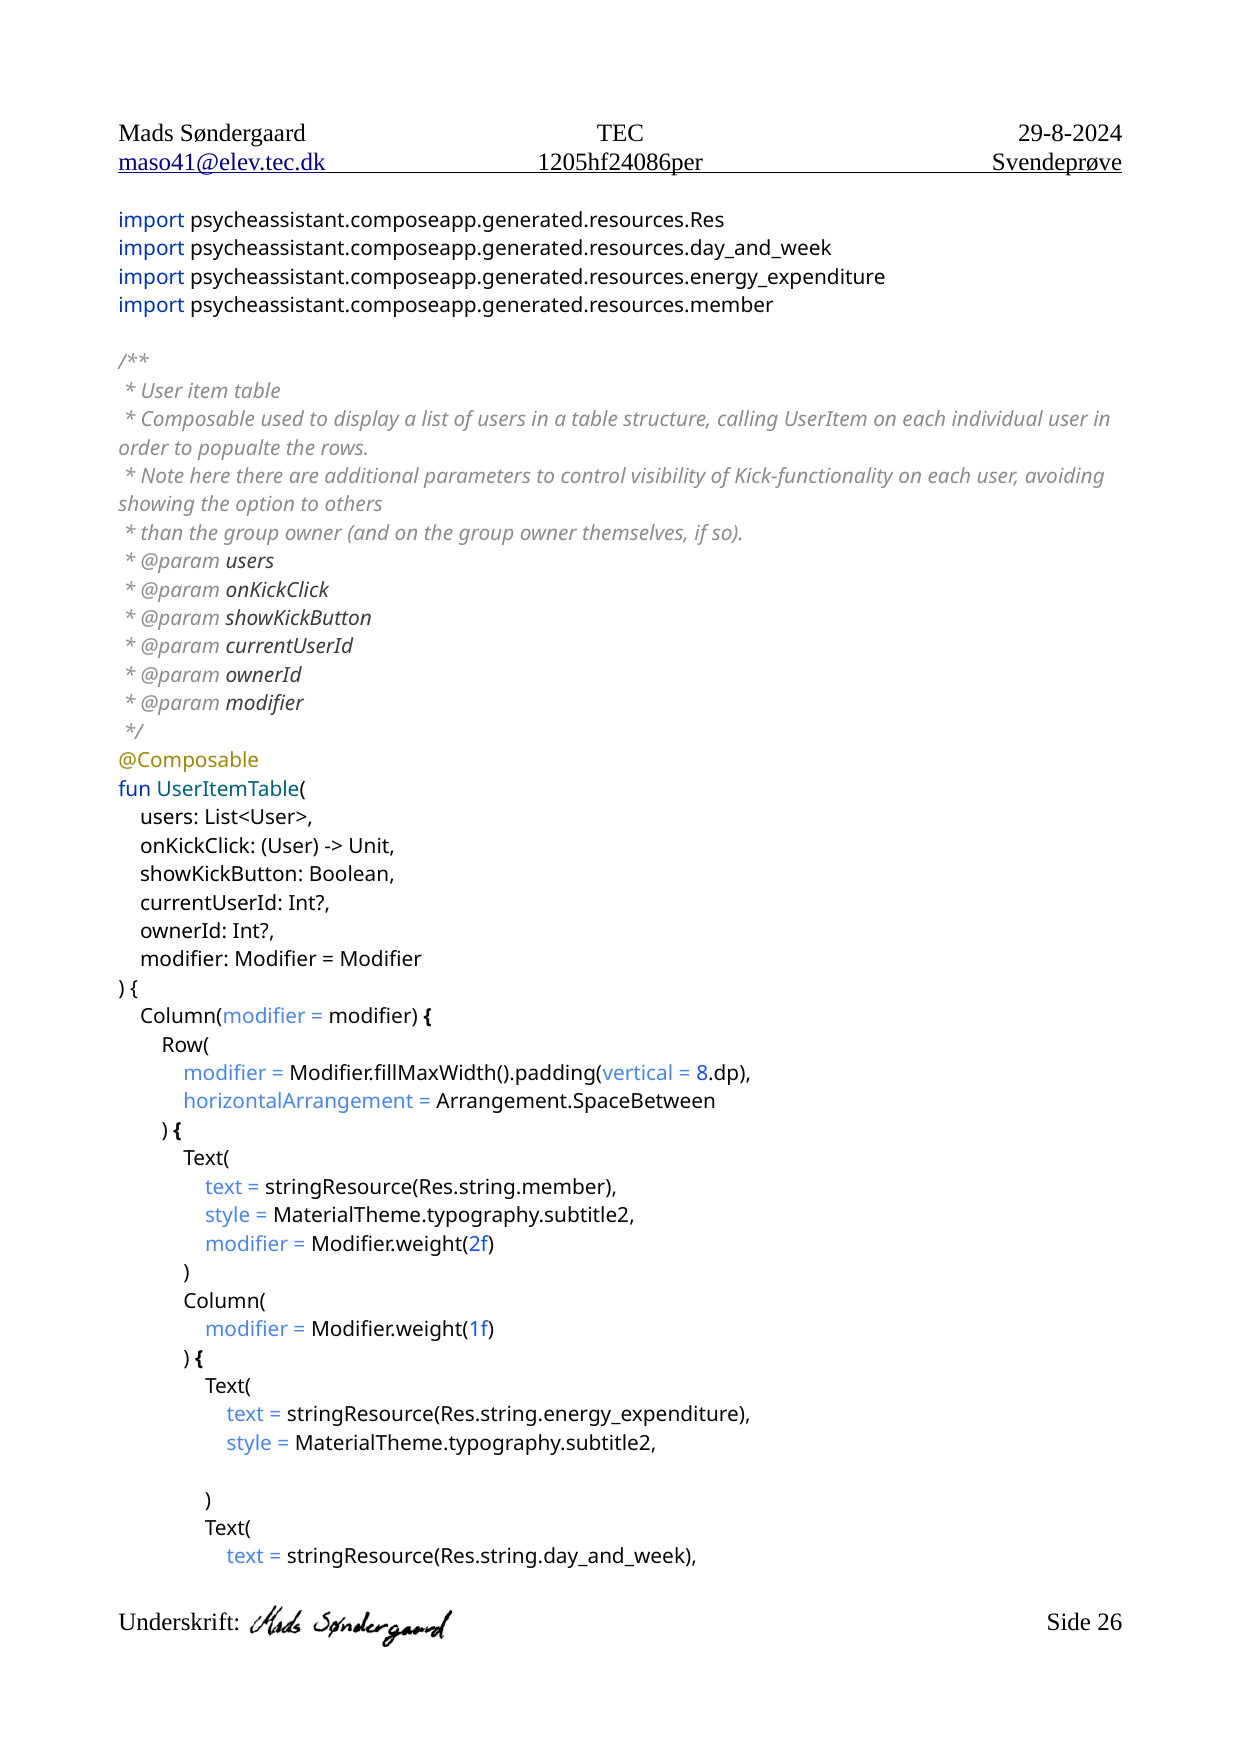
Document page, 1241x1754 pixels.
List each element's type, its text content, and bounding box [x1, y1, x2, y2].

text import psycheassistant.composeapp.generated.resources.Res import psycheassistant.composeapp.generated.resources.day_and_week import psycheassistant.composeapp.generated.resources.energy_expenditure import psycheassistant.composeapp.generated.resources.member /** * User item table * Composable used to display a list of users in a table structure, calling UserItem on each individual user in order to popualte the rows. * Note here there are additional parameters to control visibility of Kick-functionality on each user, avoiding showing the option to others * than the group owner (and on the group owner themselves, if so). * @param users * @param onKickClick * @param showKickButton * @param currentUserId * @param ownerId * @param modifier */ @Composable fun UserItemTable( users: List<User>, onKickClick: (User) -> Unit, showKickButton: Boolean, currentUserId: Int?, ownerId: Int?, modifier: Modifier = Modifier ) { Column(modifier = modifier) { Row( modifier = Modifier.fillMaxWidth().padding(vertical = 8.dp), horizontalArrangement = Arrangement.SpaceBetween ) { Text( text = stringResource(Res.string.member), style = MaterialTheme.typography.subtitle2, modifier = Modifier.weight(2f) ) Column( modifier = Modifier.weight(1f) ) { Text( text = stringResource(Res.string.energy_expenditure), style = MaterialTheme.typography.subtitle2, ) Text( text = stringResource(Res.string.day_and_week), [118, 205, 1122, 1570]
picture [244, 1600, 458, 1647]
